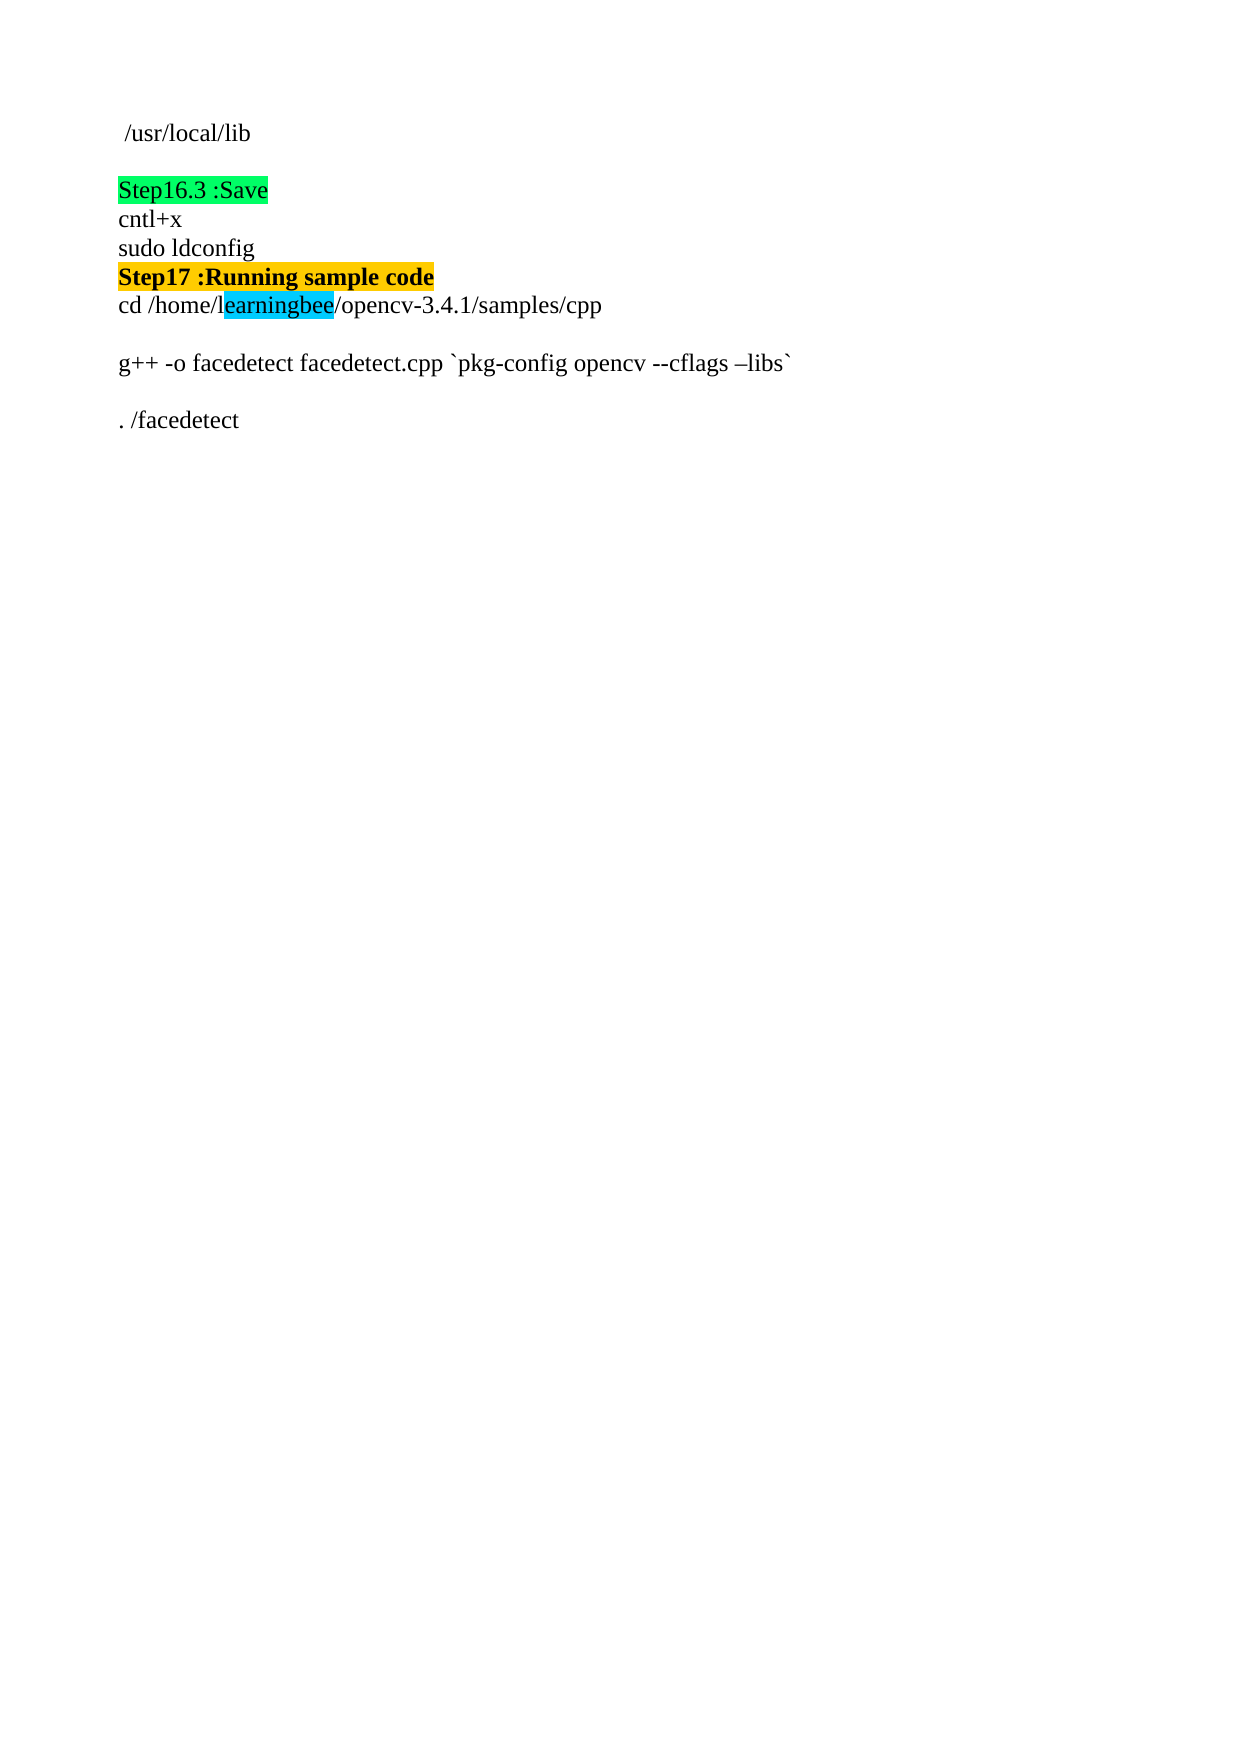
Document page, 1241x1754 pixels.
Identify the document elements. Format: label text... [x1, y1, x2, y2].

text g++ -o facedetect facedetect.cpp `pkg-config opencv --cflags –libs` [118, 348, 1122, 377]
text Step16.3 :Save [118, 176, 1122, 204]
text cntl+x [118, 204, 1122, 233]
text /usr/local/lib [118, 118, 1122, 147]
text sudo ldconfig [118, 233, 1122, 262]
text Step17 :Running sample code [118, 262, 1122, 291]
text . /facedetect [118, 406, 1122, 434]
text cd /home/learningbee/opencv-3.4.1/samples/cpp [118, 291, 1122, 319]
